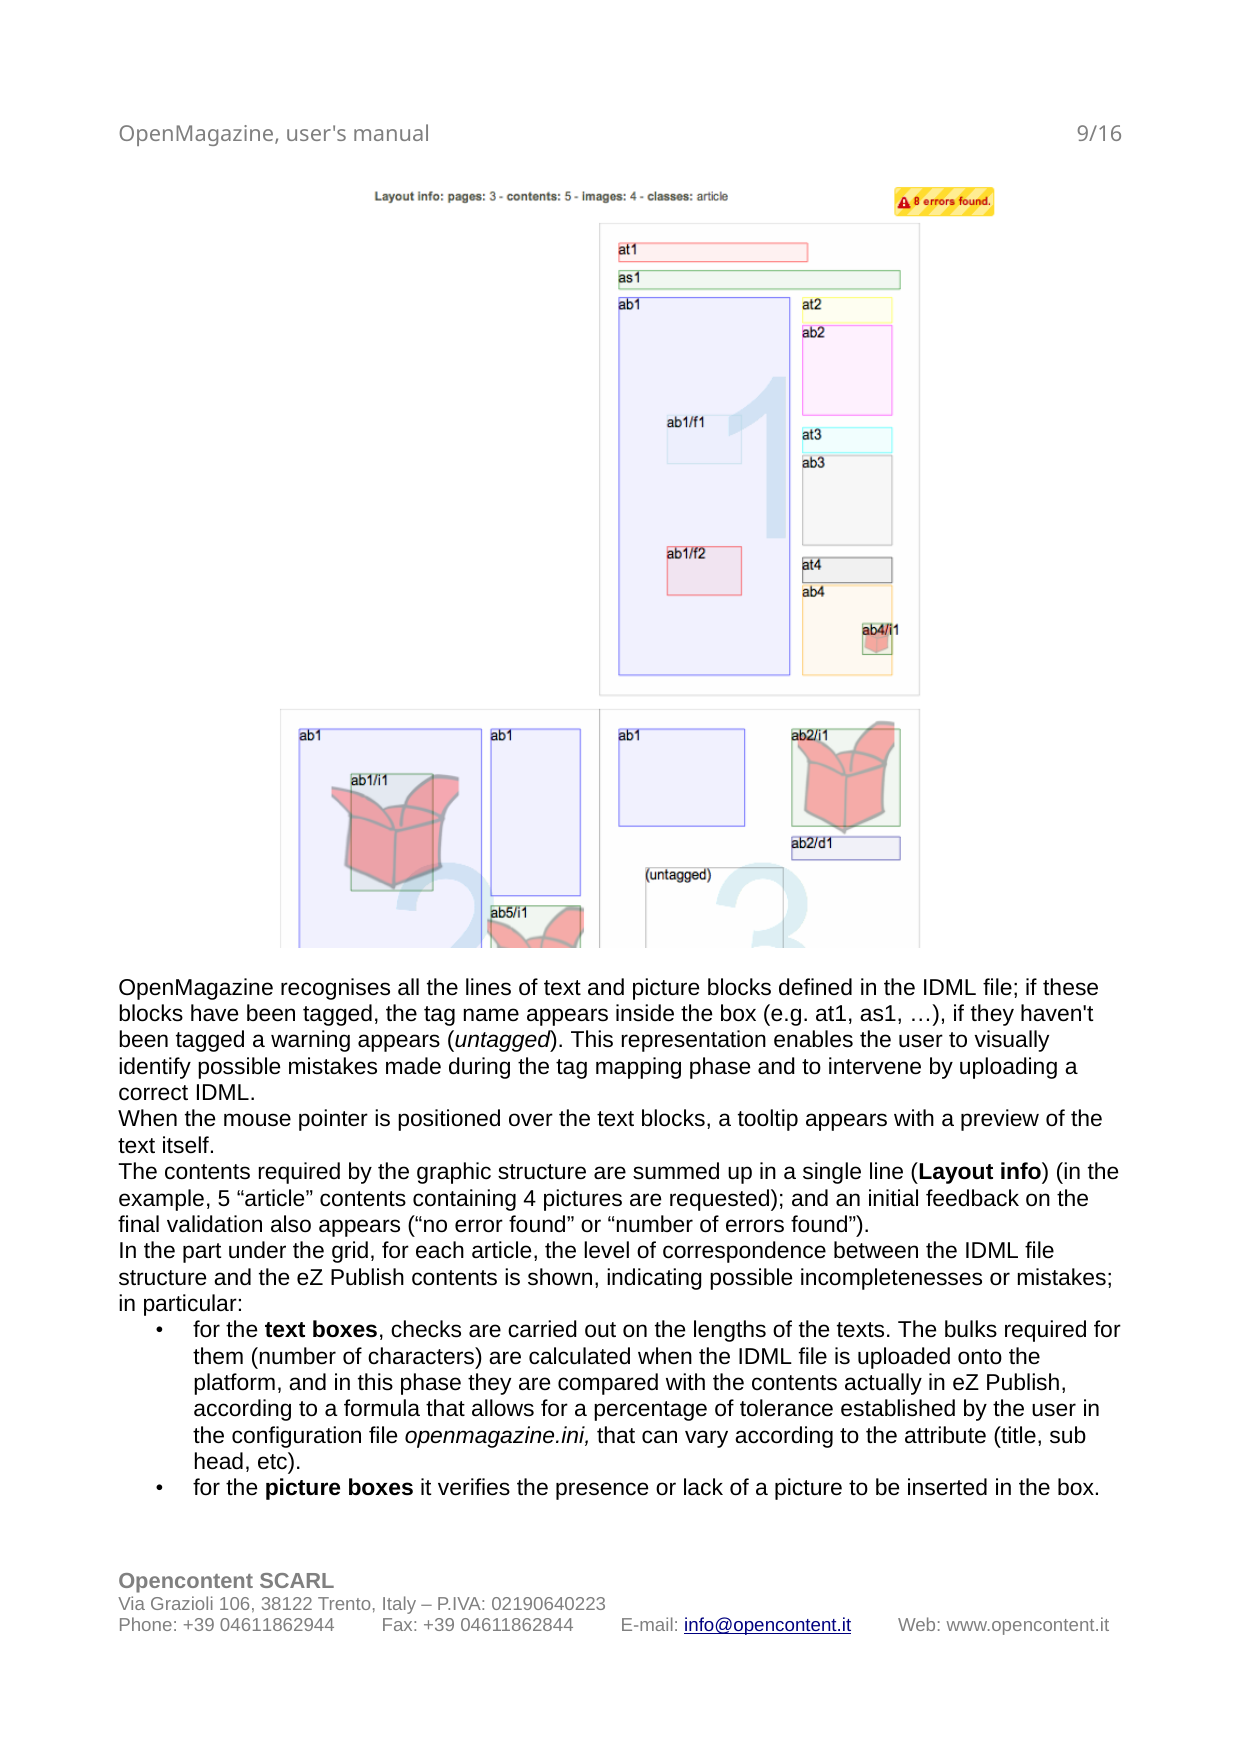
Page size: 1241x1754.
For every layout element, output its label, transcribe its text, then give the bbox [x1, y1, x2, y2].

picture [236, 177, 1004, 948]
list for the text boxes, checks are carried out on the lengths of the texts. The bulks required for them (number of characters) are calculated when the IDML file is uploaded onto the platform, and in this phase they are compared with the contents actually in eZ Publish, according to a formula that allows for a percentage of tolerance established by the user in the configuration file openmagazine.ini, that can vary according to the attribute (title, sub head, etc). [156, 1316, 1122, 1474]
text In the part under the grid, for each article, the level of correspondence between the IDML file structure and the eZ Publish contents is shown, indicating possible incompletenesses or mistakes; in particular: [118, 1237, 1122, 1316]
text OpenMagazine recognises all the lines of text and picture blocks defined in the IDML file; if these blocks have been tagged, the tag name appears inside the box (e.g. at1, as1, …), if they haven't been tagged a warning appears (untagged). This representation enables the user to visually identify possible mistakes made during the tag mapping phase and to intervene by uploading a correct IDML. [118, 974, 1122, 1105]
list for the picture boxes it verifies the presence or lack of a picture to be inserted in the box. [156, 1474, 1122, 1531]
text The contents required by the graphic structure are summed up in a single line (Layout info) (in the example, 5 “article” contents containing 4 pictures are requested); and an initial feedback on the final validation also appears (“no error found” or “number of errors found”). [118, 1158, 1122, 1237]
text When the mouse pointer is positioned over the text blocks, a tooltip appears with a preview of the text itself. [118, 1105, 1122, 1158]
